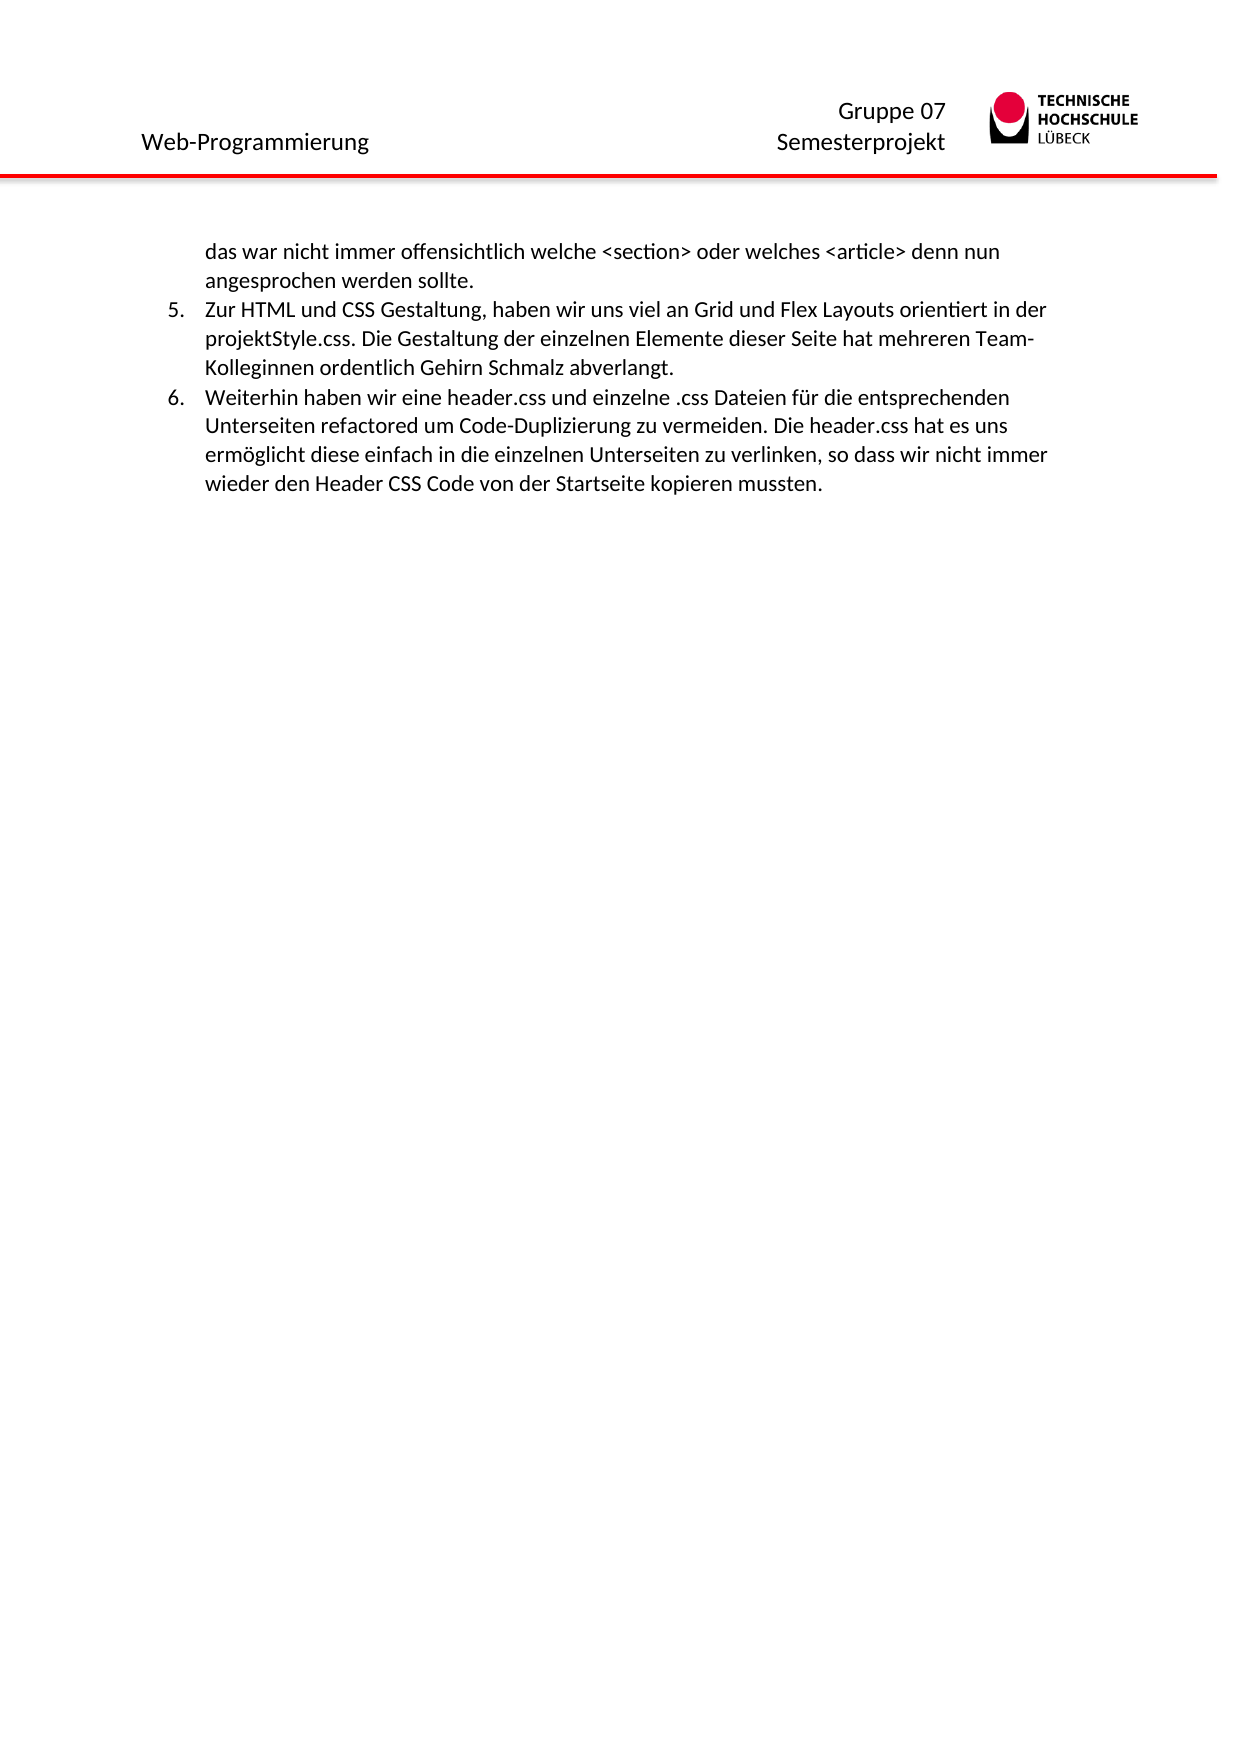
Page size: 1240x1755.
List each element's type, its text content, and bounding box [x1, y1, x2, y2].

list Zur HTML und CSS Gestaltung, haben wir uns viel an Grid und Flex Layouts orientiert in der projektStyle.css. Die Gestaltung der einzelnen Elemente dieser Seite hat mehreren Team-Kolleginnen ordentlich Gehirn Schmalz abverlangt. [167, 296, 1108, 381]
list das war nicht immer offensichtlich welche <section> oder welches <article> denn nun angesprochen werden sollte. [167, 237, 1108, 294]
list Weiterhin haben wir eine header.css und einzelne .css Dateien für die entsprechenden Unterseiten refactored um Code-Duplizierung zu vermeiden. Die header.css hat es uns ermöglicht diese einfach in die einzelnen Unterseiten zu verlinken, so dass wir nicht immer wieder den Header CSS Code von der Startseite kopieren mussten. [167, 383, 1108, 497]
